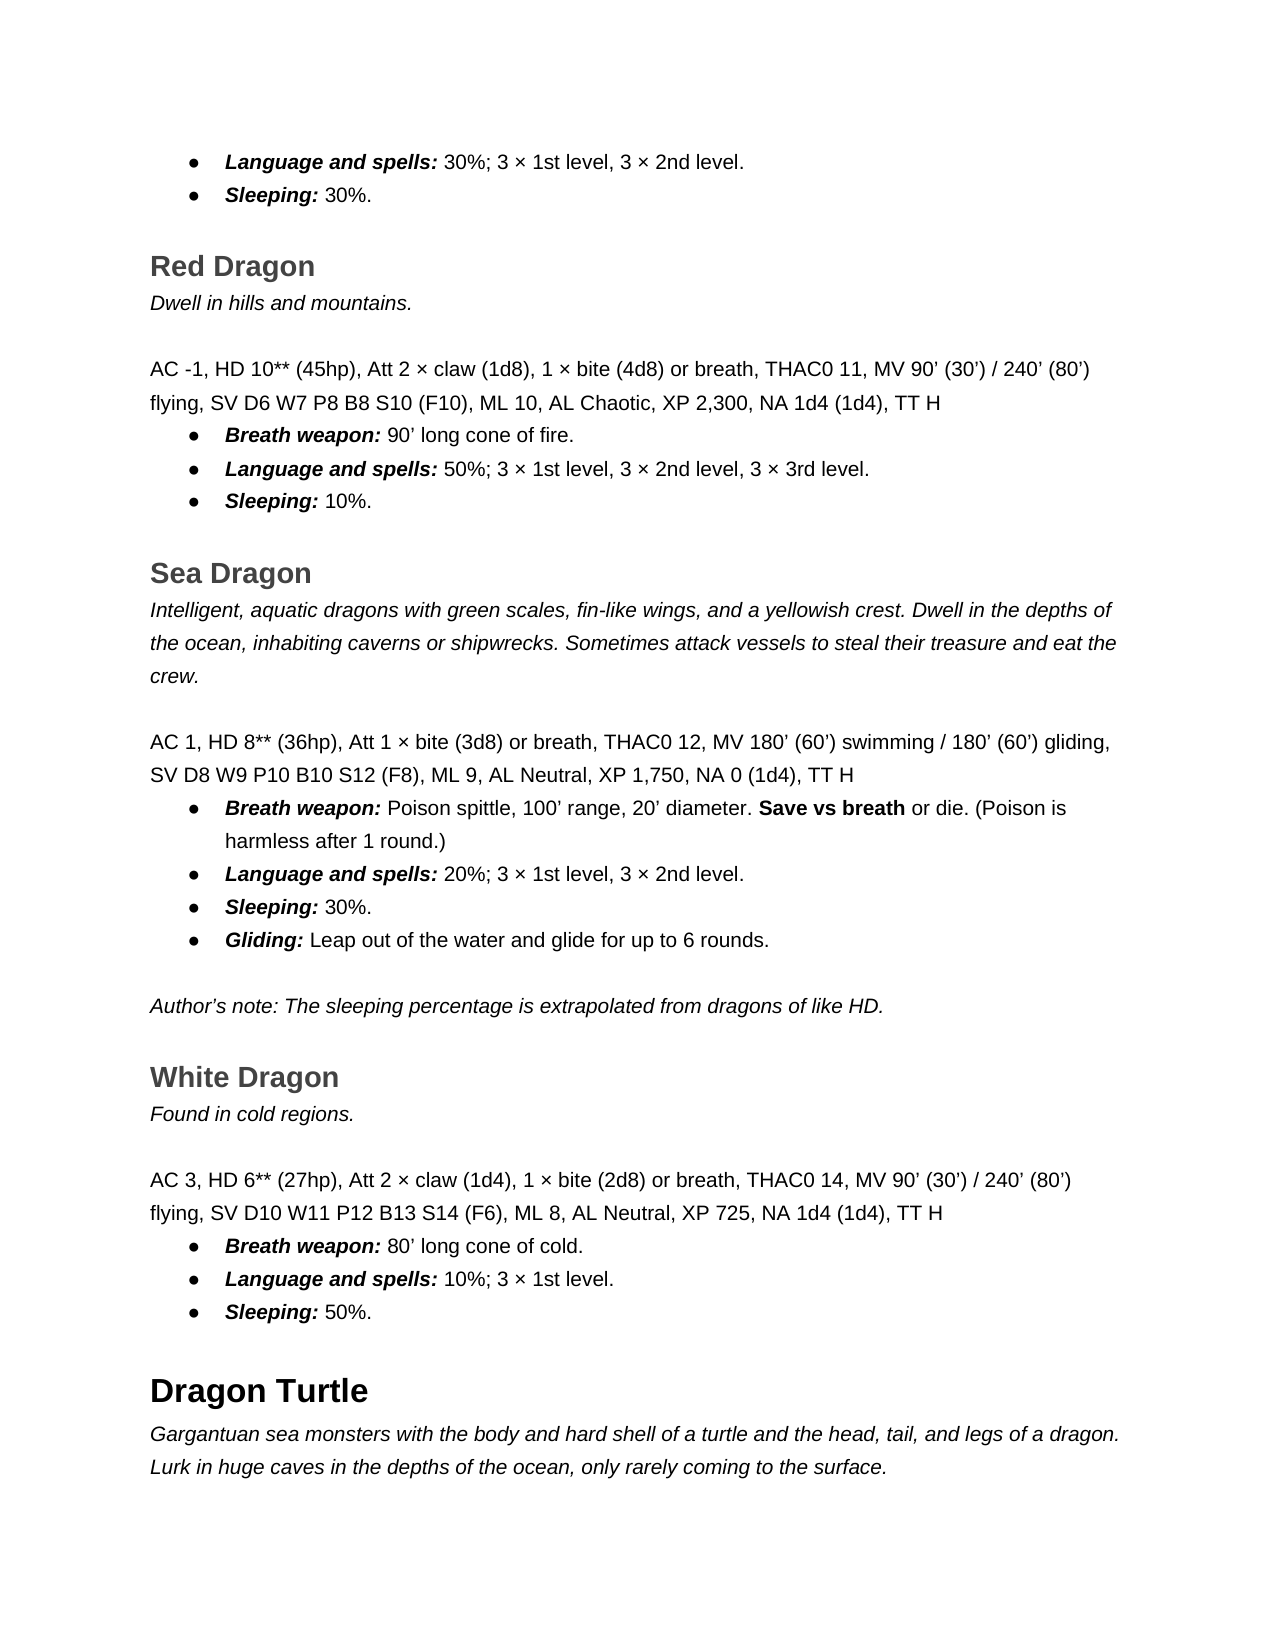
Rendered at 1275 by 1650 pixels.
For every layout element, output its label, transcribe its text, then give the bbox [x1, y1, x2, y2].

subtitle Red Dragon [150, 249, 1125, 283]
list Sleeping: 50%. [187, 1300, 1125, 1324]
list Breath weapon: Poison spittle, 100’ range, 20’ diameter. Save vs breath or die. (Poison is harmless after 1 round.) [187, 796, 1125, 853]
list Language and spells: 20%; 3 × 1st level, 3 × 2nd level. [187, 862, 1125, 886]
text Author’s note: The sleeping percentage is extrapolated from dragons of like HD. [150, 994, 1125, 1018]
list Gliding: Leap out of the water and glide for up to 6 rounds. [187, 928, 1125, 952]
text Found in cold regions. [150, 1102, 1125, 1126]
list Sleeping: 30%. [187, 183, 1125, 207]
text Gargantuan sea monsters with the body and hard shell of a turtle and the head, tail, and legs of a dragon. Lurk in huge caves in the depths of the ocean, only rarely coming to the surface. [150, 1422, 1125, 1479]
subtitle Dragon Turtle [150, 1371, 1125, 1409]
text Dwell in hills and mountains. [150, 291, 1125, 315]
list Language and spells: 50%; 3 × 1st level, 3 × 2nd level, 3 × 3rd level. [187, 456, 1125, 480]
text Intelligent, aquatic dragons with green scales, fin-like wings, and a yellowish crest. Dwell in the depths of the ocean, inhabiting caverns or shipwrecks. Sometimes attack vessels to steal their treasure and eat the crew. [150, 598, 1125, 688]
text AC 3, HD 6** (27hp), Att 2 × claw (1d4), 1 × bite (2d8) or breath, THAC0 14, MV 90’ (30’) / 240’ (80’) flying, SV D10 W11 P12 B13 S14 (F6), ML 8, AL Neutral, XP 725, NA 1d4 (1d4), TT H [150, 1168, 1125, 1225]
text AC -1, HD 10** (45hp), Att 2 × claw (1d8), 1 × bite (4d8) or breath, THAC0 11, MV 90’ (30’) / 240’ (80’) flying, SV D6 W7 P8 B8 S10 (F10), ML 10, AL Chaotic, XP 2,300, NA 1d4 (1d4), TT H [150, 357, 1125, 414]
list Sleeping: 30%. [187, 895, 1125, 919]
list Language and spells: 10%; 3 × 1st level. [187, 1267, 1125, 1291]
list Breath weapon: 80’ long cone of cold. [187, 1234, 1125, 1258]
subtitle Sea Dragon [150, 556, 1125, 589]
list Breath weapon: 90’ long cone of fire. [187, 423, 1125, 447]
text AC 1, HD 8** (36hp), Att 1 × bite (3d8) or breath, THAC0 12, MV 180’ (60’) swimming / 180’ (60’) gliding, SV D8 W9 P10 B10 S12 (F8), ML 9, AL Neutral, XP 1,750, NA 0 (1d4), TT H [150, 730, 1125, 787]
subtitle White Dragon [150, 1060, 1125, 1094]
list Language and spells: 30%; 3 × 1st level, 3 × 2nd level. [187, 150, 1125, 174]
list Sleeping: 10%. [187, 489, 1125, 513]
